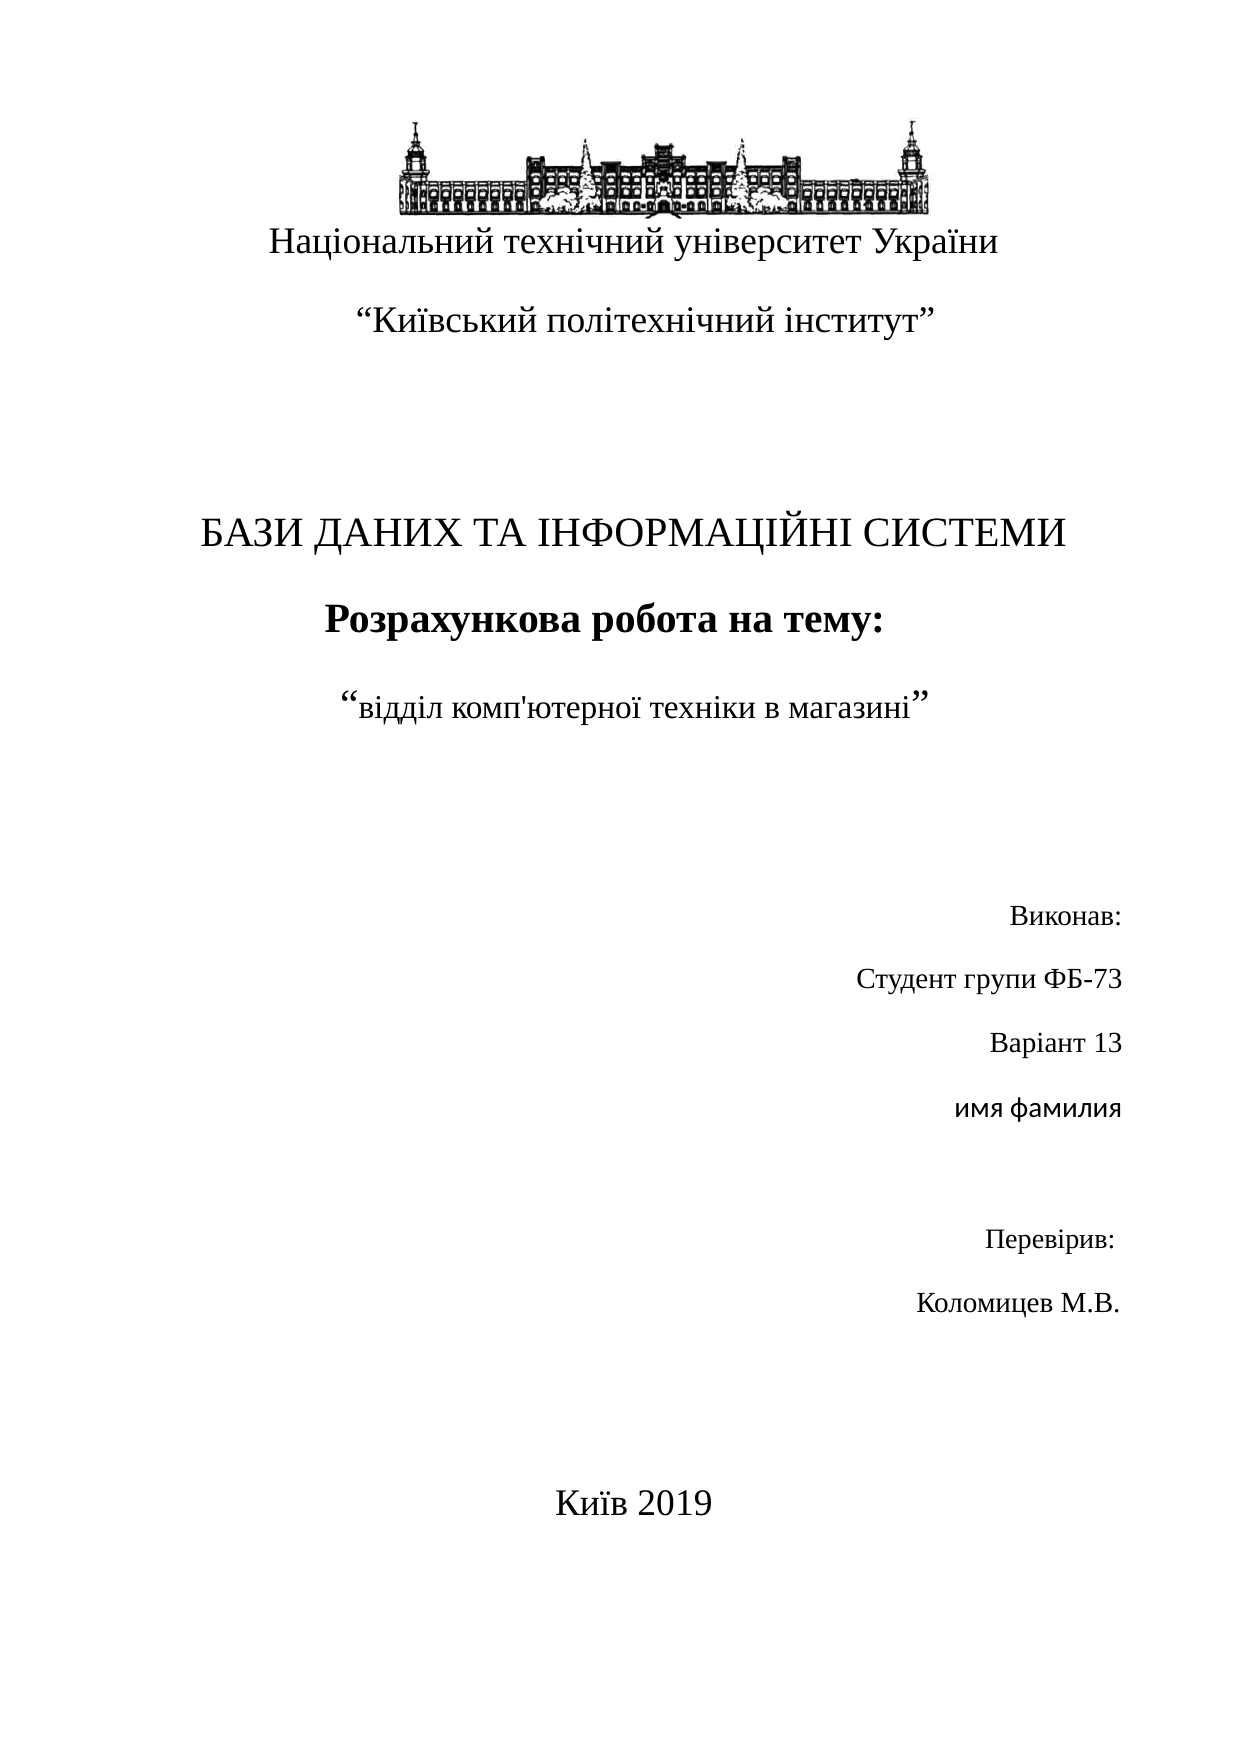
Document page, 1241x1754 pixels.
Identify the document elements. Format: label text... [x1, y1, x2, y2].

text имя фамилия [118, 1089, 1122, 1124]
text Виконав: [118, 898, 1122, 931]
picture [393, 118, 934, 219]
text “Київський політехнічний інститут” [356, 297, 1122, 341]
text Національний технічний університет України [118, 219, 1149, 262]
text Розрахункова робота на тему: [118, 593, 1122, 641]
text Коломицев М.В. [916, 1285, 1122, 1318]
text “відділ комп'ютерної техніки в магазині” [118, 679, 1122, 727]
text Студент групи ФБ-73 [118, 961, 1122, 995]
text БАЗИ ДАНИХ ТА ІНФОРМАЦІЙНІ СИСТЕМИ [118, 508, 1149, 556]
text Варіант 13 [118, 1025, 1122, 1059]
text Київ 2019 [118, 1480, 1149, 1523]
text Перевірив: [985, 1222, 1122, 1255]
